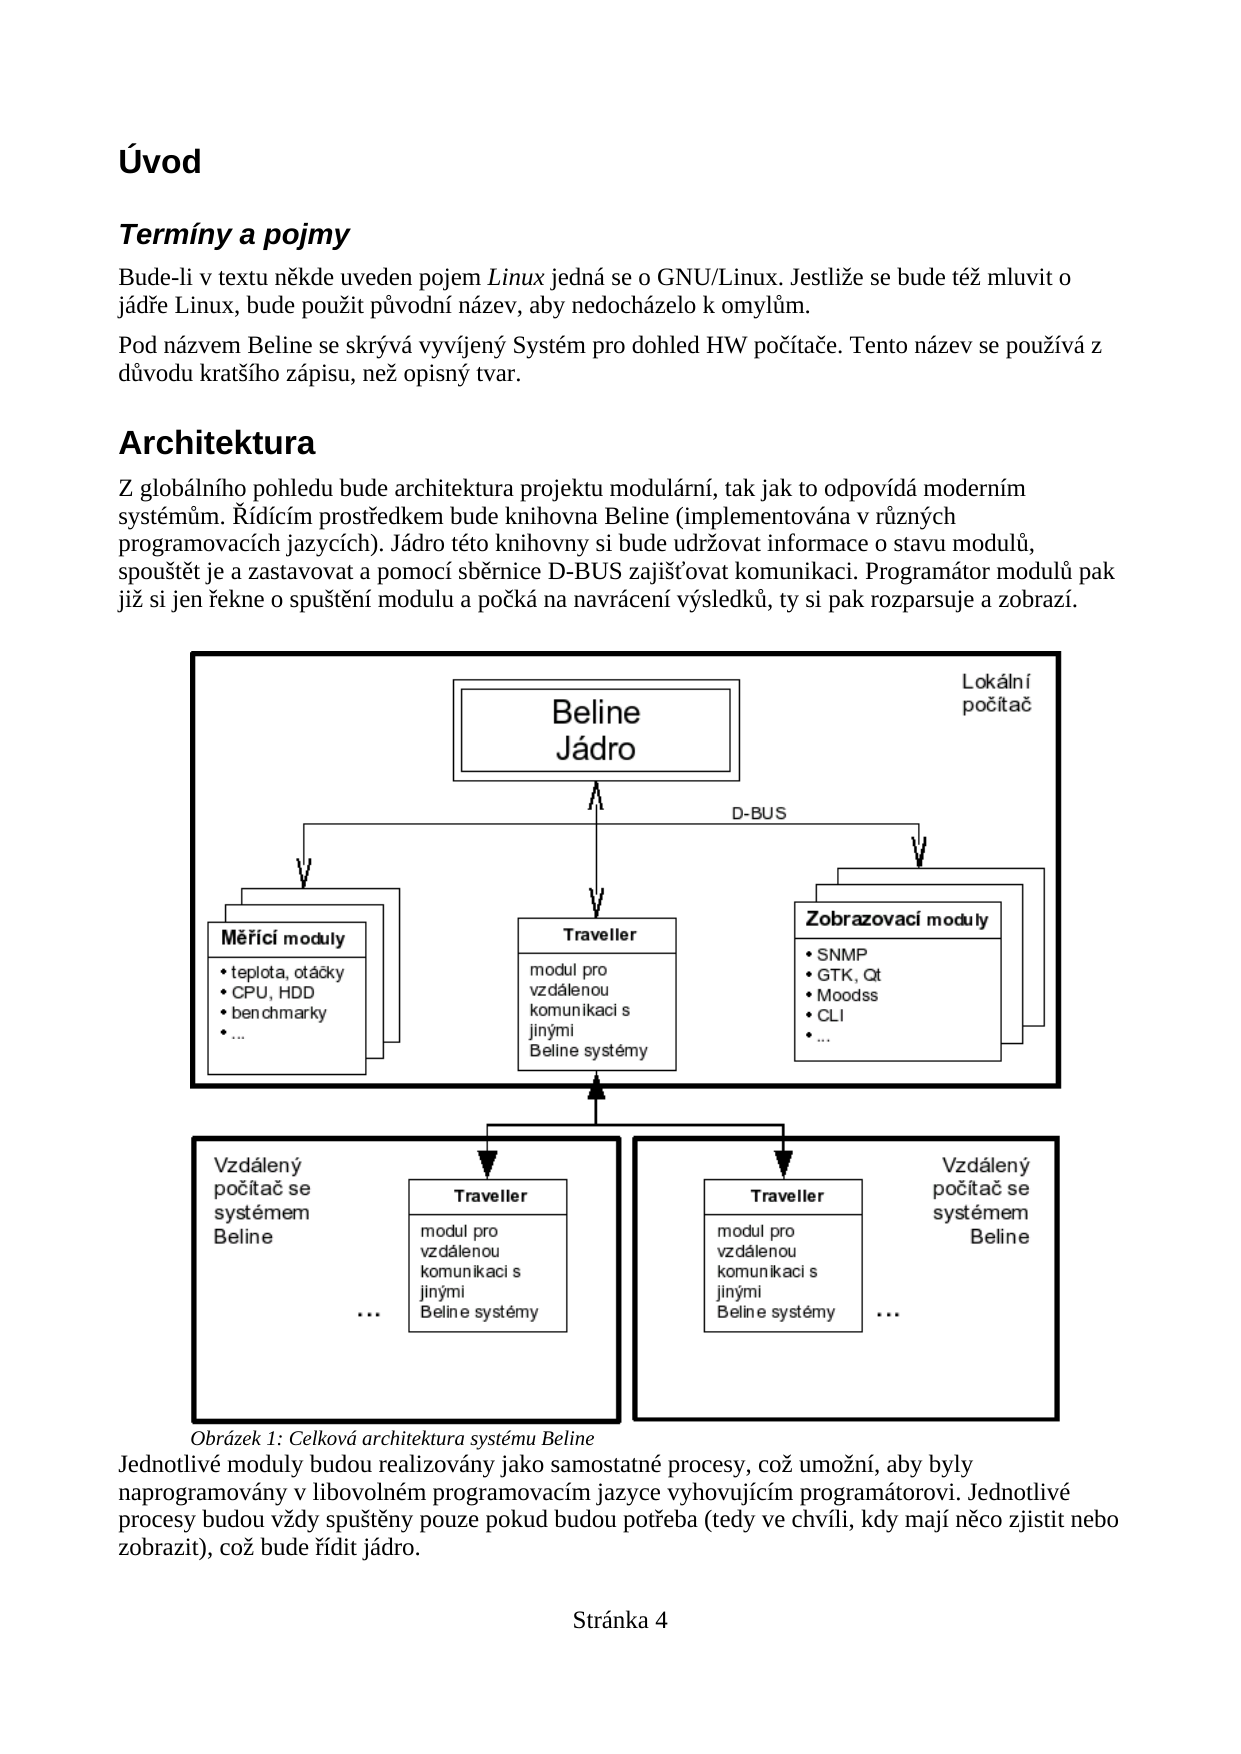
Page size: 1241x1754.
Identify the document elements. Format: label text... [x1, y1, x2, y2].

text Bude-li v textu někde uveden pojem Linux jedná se o GNU/Linux. Jestliže se bude též mluvit o jádře Linux, bude použit původní název, aby nedocházelo k omylům. [118, 263, 1122, 319]
text Jednotlivé moduly budou realizovány jako samostatné procesy, což umožní, aby byly naprogramovány v libovolném programovacím jazyce vyhovujícím programátorovi. Jednotlivé procesy budou vždy spuštěny pouze pokud budou potřeba (tedy ve chvíli, kdy mají něco zjistit nebo zobrazit), což bude řídit jádro. [118, 625, 1122, 1561]
text Z globálního pohledu bude architektura projektu modulární, tak jak to odpovídá moderním systémům. Řídícím prostředkem bude knihovna Beline (implementována v různých programovacích jazycích). Jádro této knihovny si bude udržovat informace o stavu modulů, spouštět je a zastavovat a pomocí sběrnice D-BUS zajišťovat komunikaci. Programátor modulů pak již si jen řekne o spuštění modulu a počká na navrácení výsledků, ty si pak rozparsuje a zobrazí. [118, 474, 1122, 613]
text [190, 642, 1063, 651]
subtitle Úvod [118, 143, 1122, 181]
text Pod názvem Beline se skrývá vyvíjený Systém pro dohled HW počítače. Tento název se používá z důvodu kratšího zápisu, než opisný tvar. [118, 331, 1122, 387]
subtitle Architektura [118, 424, 1122, 462]
picture [190, 651, 1064, 1427]
subtitle Termíny a pojmy [118, 218, 1122, 251]
text Obrázek 1: Celková architektura systému Beline [190, 1427, 1063, 1450]
